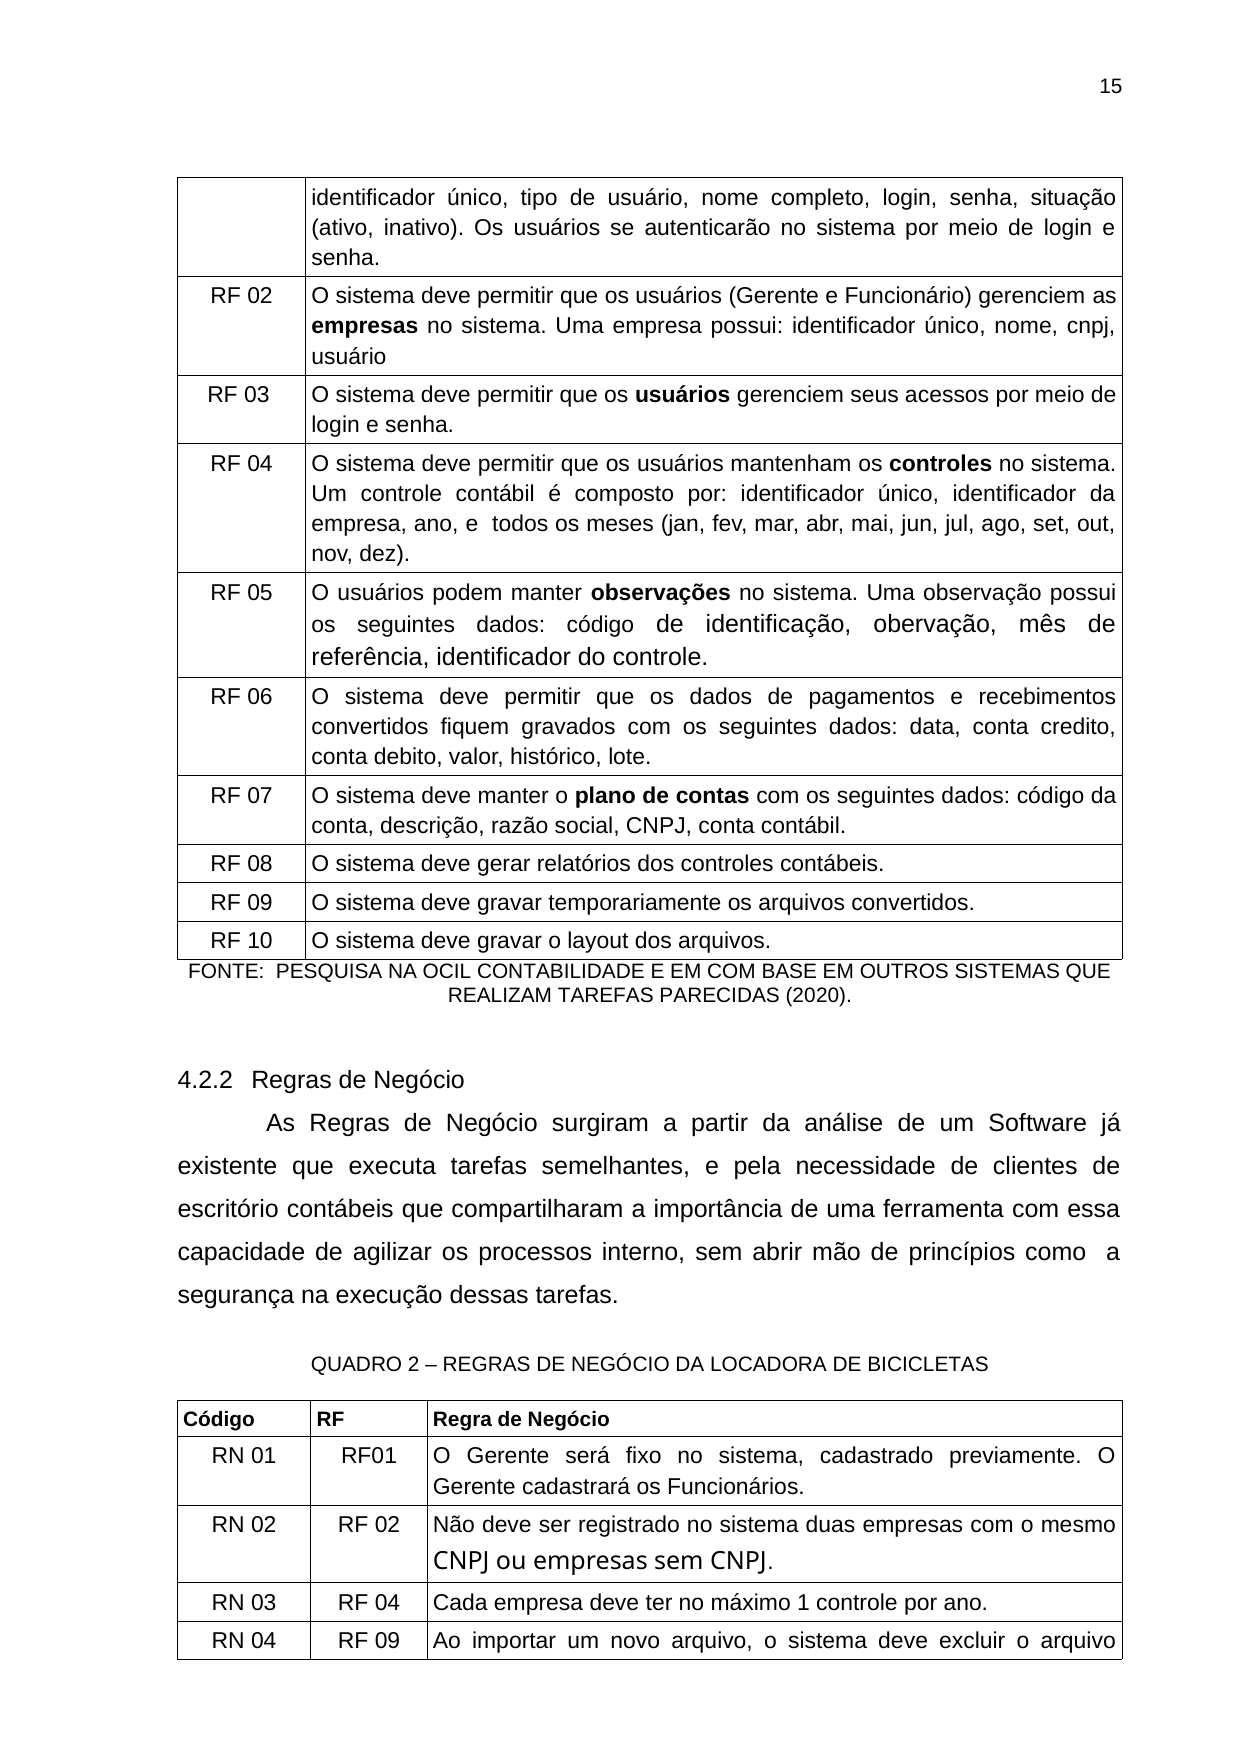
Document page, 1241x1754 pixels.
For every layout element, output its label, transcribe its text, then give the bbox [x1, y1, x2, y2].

table_cell O Gerente será fixo no sistema, cadastrado previamente. O Gerente cadastrará os Funcionários. [428, 1437, 1122, 1505]
table_header RF [311, 1401, 427, 1436]
table_cell RF 06 [178, 678, 305, 775]
table_cell O sistema deve gerar relatórios dos controles contábeis. [306, 845, 1122, 882]
table_cell RF 08 [178, 845, 305, 882]
text Fonte: PESQUISA NA OCIL CONTABILIDADE E EM COM BASE EM OUTROS SISTEMAS QUE REALIZAM TAREFAS PARECIDAS (2020). [177, 960, 1122, 1007]
table_cell RF 09 [311, 1622, 427, 1659]
table_cell RN 01 [178, 1437, 310, 1505]
table_cell RF 09 [178, 883, 305, 921]
table_cell O sistema deve manter o plano de contas com os seguintes dados: código da conta, descrição, razão social, CNPJ, conta contábil. [306, 776, 1122, 844]
table_cell O sistema deve permitir que os dados de pagamentos e recebimentos convertidos fiquem gravados com os seguintes dados: data, conta credito, conta debito, valor, histórico, lote. [306, 678, 1122, 775]
table_cell O usuários podem manter observações no sistema. Uma observação possui os seguintes dados: código de identificação, obervação, mês de referência, identificador do controle. [306, 573, 1122, 677]
table_cell O sistema deve permitir que os usuários gerenciem seus acessos por meio de login e senha. [306, 376, 1122, 443]
text Quadro 2 – Regras de negócio da locadora de bicicletas [177, 1352, 1122, 1376]
table_cell RF 05 [178, 573, 305, 677]
table_cell RF 04 [311, 1583, 427, 1621]
table_cell [178, 178, 305, 276]
table_header Código [178, 1401, 310, 1436]
table_cell Não deve ser registrado no sistema duas empresas com o mesmo CNPJ ou empresas sem CNPJ. [428, 1506, 1122, 1582]
table_cell RN 02 [178, 1506, 310, 1582]
table_cell RF 07 [178, 776, 305, 844]
table_cell O sistema deve permitir que os usuários (Gerente e Funcionário) gerenciem as empresas no sistema. Uma empresa possui: identificador único, nome, cnpj, usuário [306, 277, 1122, 375]
table_cell Cada empresa deve ter no máximo 1 controle por ano. [428, 1583, 1122, 1621]
table_header Regra de Negócio [428, 1401, 1122, 1436]
table_cell Ao importar um novo arquivo, o sistema deve excluir o arquivo [428, 1622, 1122, 1659]
table_cell RF 02 [178, 277, 305, 375]
text As Regras de Negócio surgiram a partir da análise de um Software já existente que executa tarefas semelhantes, e pela necessidade de clientes de escritório contábeis que compartilharam a importância de uma ferramenta com essa capacidade de agilizar os processos interno, sem abrir mão de princípios como a segurança na execução dessas tarefas. [177, 1108, 1122, 1309]
table_cell RF 02 [311, 1506, 427, 1582]
table_cell O sistema deve permitir que os usuários mantenham os controles no sistema. Um controle contábil é composto por: identificador único, identificador da empresa, ano, e todos os meses (jan, fev, mar, abr, mai, jun, jul, ago, set, out, nov, dez). [306, 444, 1122, 572]
table_cell identificador único, tipo de usuário, nome completo, login, senha, situação (ativo, inativo). Os usuários se autenticarão no sistema por meio de login e senha. [306, 178, 1122, 276]
table_cell O sistema deve gravar temporariamente os arquivos convertidos. [306, 883, 1122, 921]
subtitle Regras de Negócio [177, 1065, 1122, 1093]
table_cell RF01 [311, 1437, 427, 1505]
table_cell RN 03 [178, 1583, 310, 1621]
table_cell RF 03 [178, 376, 305, 443]
table_cell RF 04 [178, 444, 305, 572]
table_cell O sistema deve gravar o layout dos arquivos. [306, 922, 1122, 959]
table_cell RF 10 [178, 922, 305, 959]
table_cell RN 04 [178, 1622, 310, 1659]
